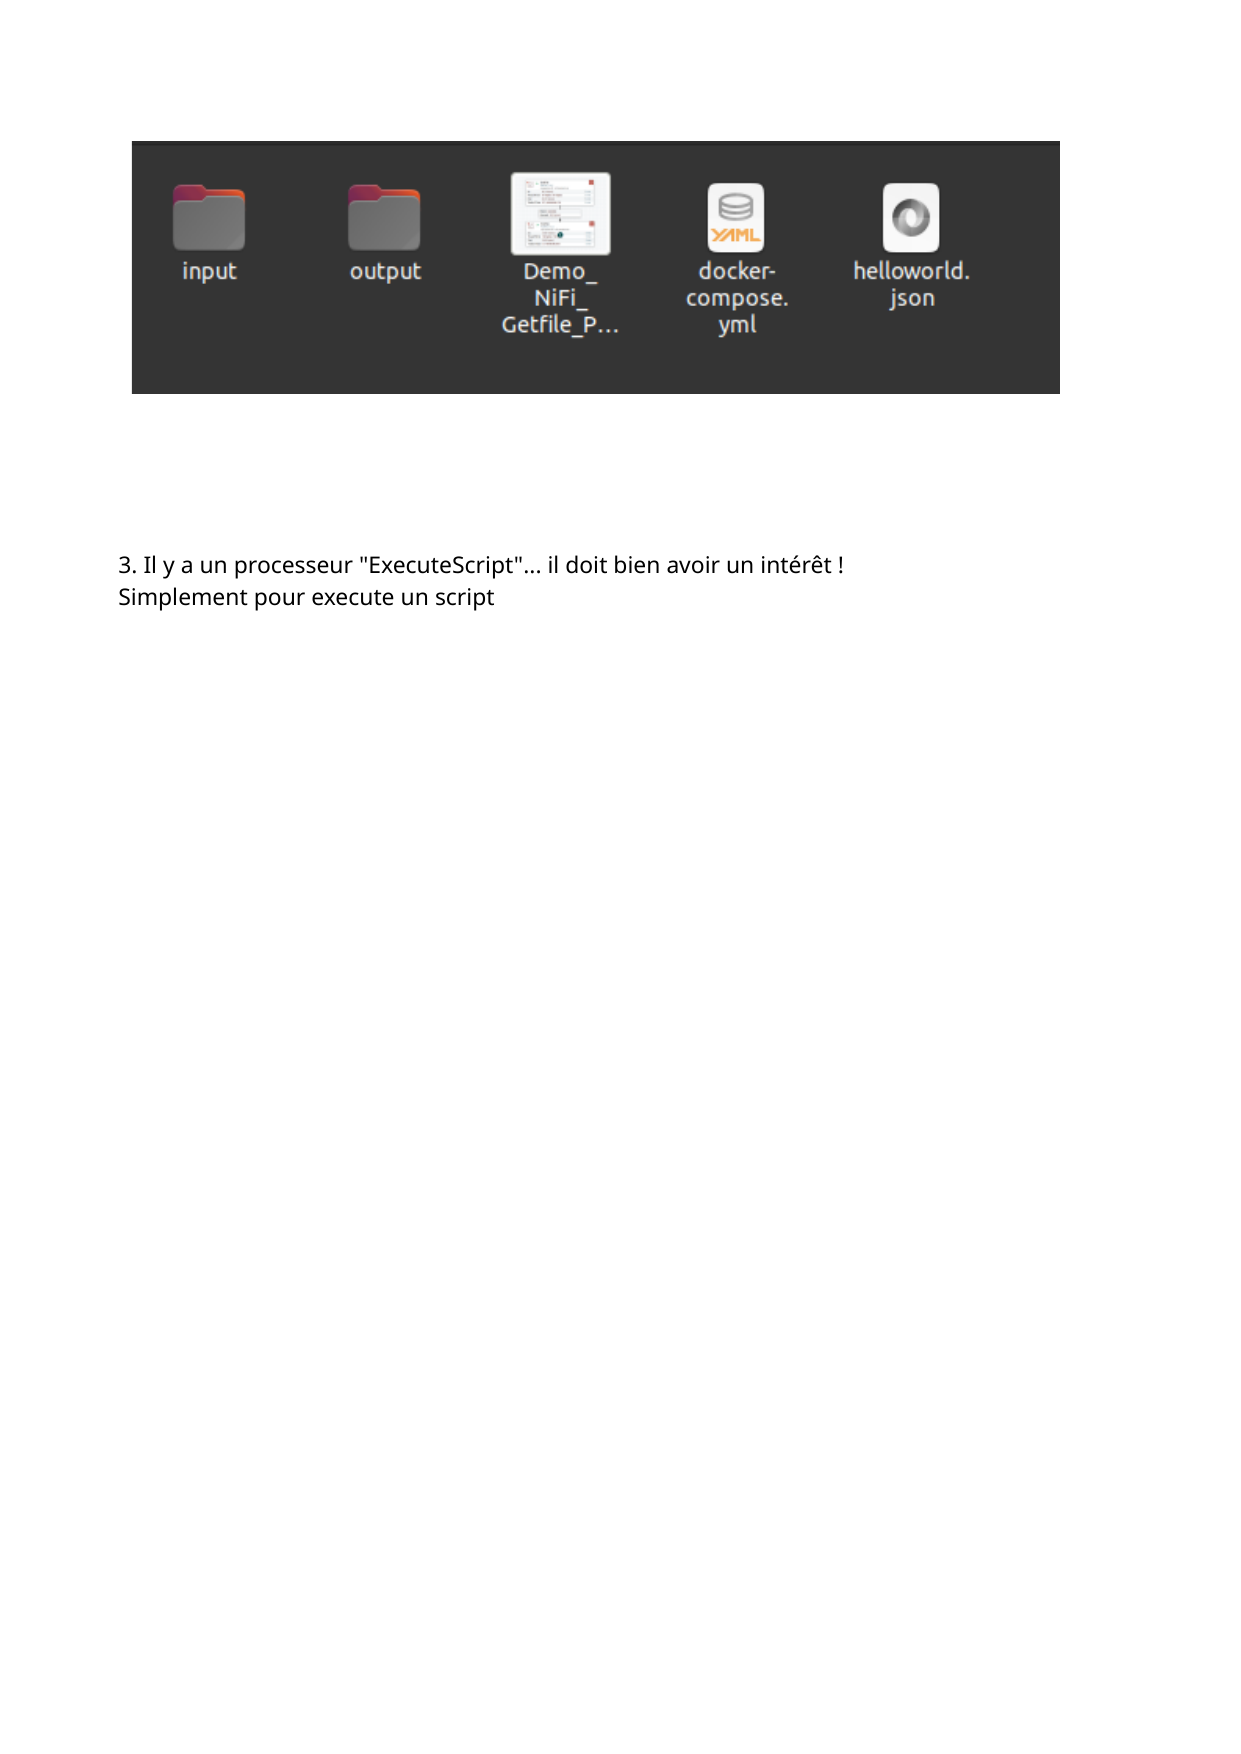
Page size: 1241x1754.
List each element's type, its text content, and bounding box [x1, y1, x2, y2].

text Simplement pour execute un script [118, 581, 1122, 612]
text 3. Il y a un processeur "ExecuteScript"... il doit bien avoir un intérêt ! [118, 549, 1122, 581]
picture [131, 141, 1060, 394]
